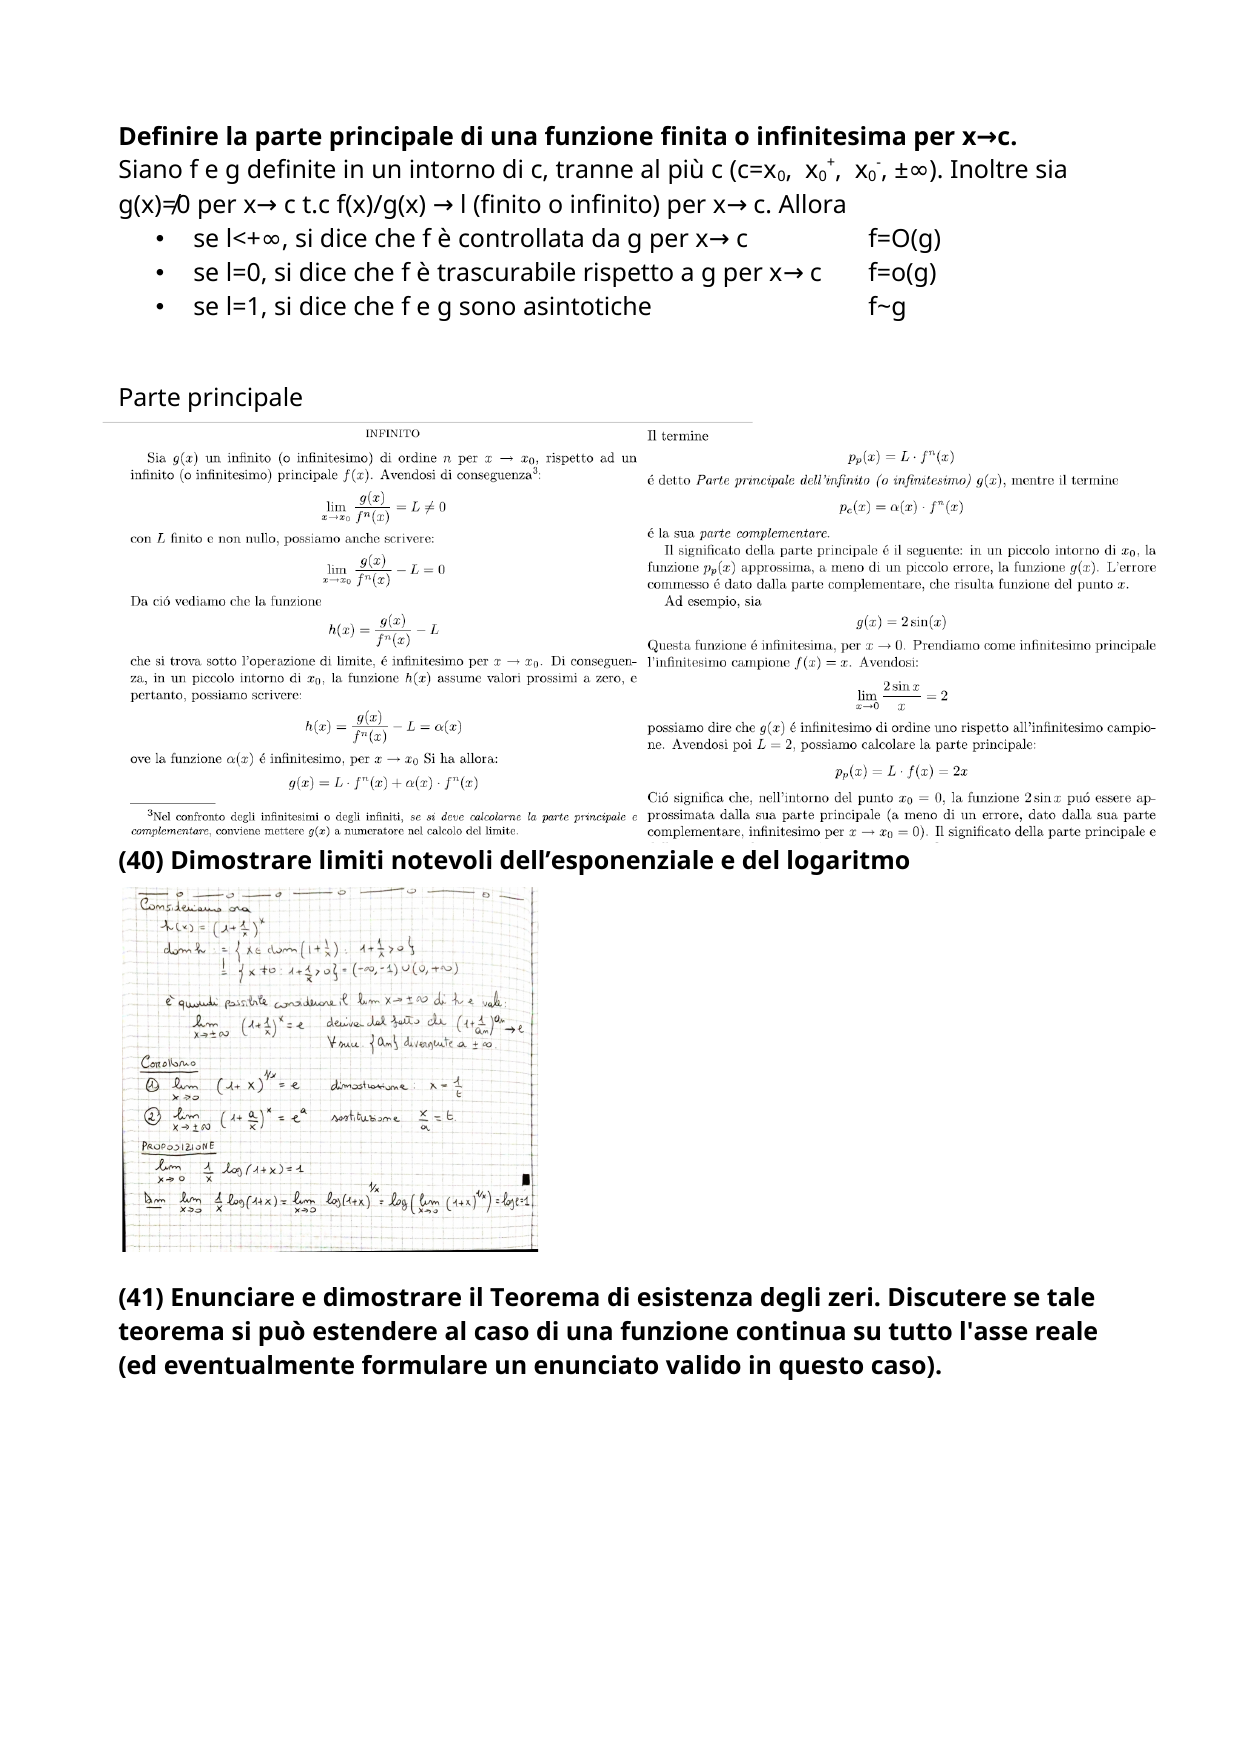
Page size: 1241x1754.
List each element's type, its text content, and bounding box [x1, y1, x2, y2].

picture [102, 421, 1167, 843]
text Definire la parte principale di una funzione finita o infinitesima per x→c. [118, 118, 1122, 152]
list se l=0, si dice che f è trascurabile rispetto a g per x→ c f=o(g) [156, 254, 1122, 288]
list se l=1, si dice che f e g sono asintotiche f~g [156, 288, 1122, 322]
picture [122, 887, 539, 1252]
text [118, 414, 1122, 427]
text (41) Enunciare e dimostrare il Teorema di esistenza degli zeri. Discutere se tale teorema si può estendere al caso di una funzione continua su tutto l'asse reale (ed eventualmente formulare un enunciato valido in questo caso). [118, 1279, 1122, 1382]
list se l<+∞, si dice che f è controllata da g per x→ c f=O(g) [156, 220, 1122, 254]
text (40) Dimostrare limiti notevoli dell’esponenziale e del logaritmo [118, 843, 1122, 877]
text Siano f e g definite in un intorno di c, tranne al più c (c=x0, x0+, x0-, ±∞). Inoltre sia g(x)≠0 per x→ c t.c f(x)/g(x) → l (finito o infinito) per x→ c. Allora [118, 152, 1122, 220]
text Parte principale [118, 380, 1122, 414]
